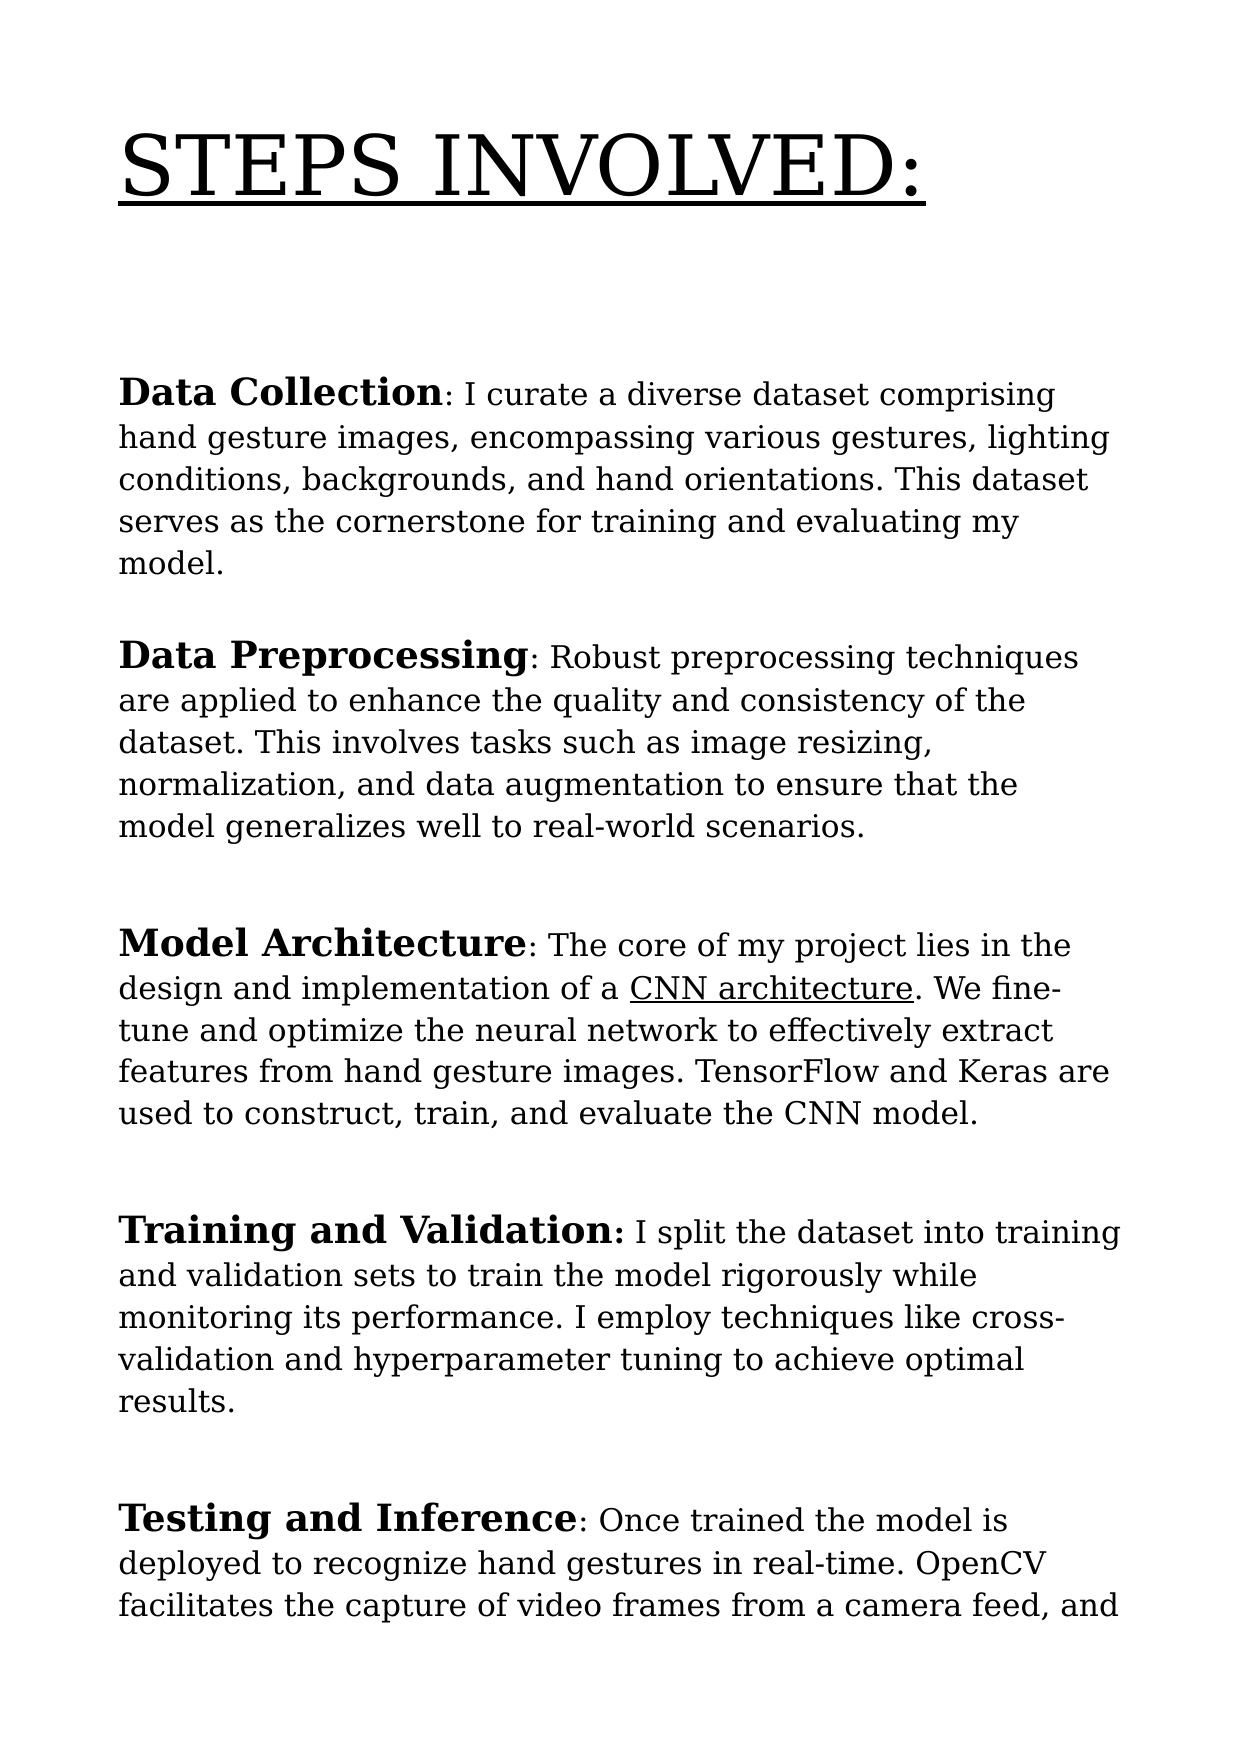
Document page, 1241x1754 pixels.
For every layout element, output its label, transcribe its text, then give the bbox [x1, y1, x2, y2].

text Training and Validation: I split the dataset into training and validation sets to train the model rigorously while monitoring its performance. I employ techniques like cross-validation and hyperparameter tuning to achieve optimal results. [118, 1208, 1122, 1419]
text Data Preprocessing: Robust preprocessing techniques are applied to enhance the quality and consistency of the dataset. This involves tasks such as image resizing, normalization, and data augmentation to ensure that the model generalizes well to real-world scenarios. [118, 633, 1122, 844]
text Testing and Inference: Once trained the model is deployed to recognize hand gestures in real-time. OpenCV facilitates the capture of video frames from a camera feed, and [118, 1496, 1122, 1623]
text Data Collection: I curate a diverse dataset comprising hand gesture images, encompassing various gestures, lighting conditions, backgrounds, and hand orientations. This dataset serves as the cornerstone for training and evaluating my model. [118, 370, 1122, 614]
text Model Architecture: The core of my project lies in the design and implementation of a CNN architecture. We fine-tune and optimize the neural network to effectively extract features from hand gesture images. TensorFlow and Keras are used to construct, train, and evaluate the CNN model. [118, 921, 1122, 1132]
text STEPS INVOLVED: [118, 118, 1122, 215]
